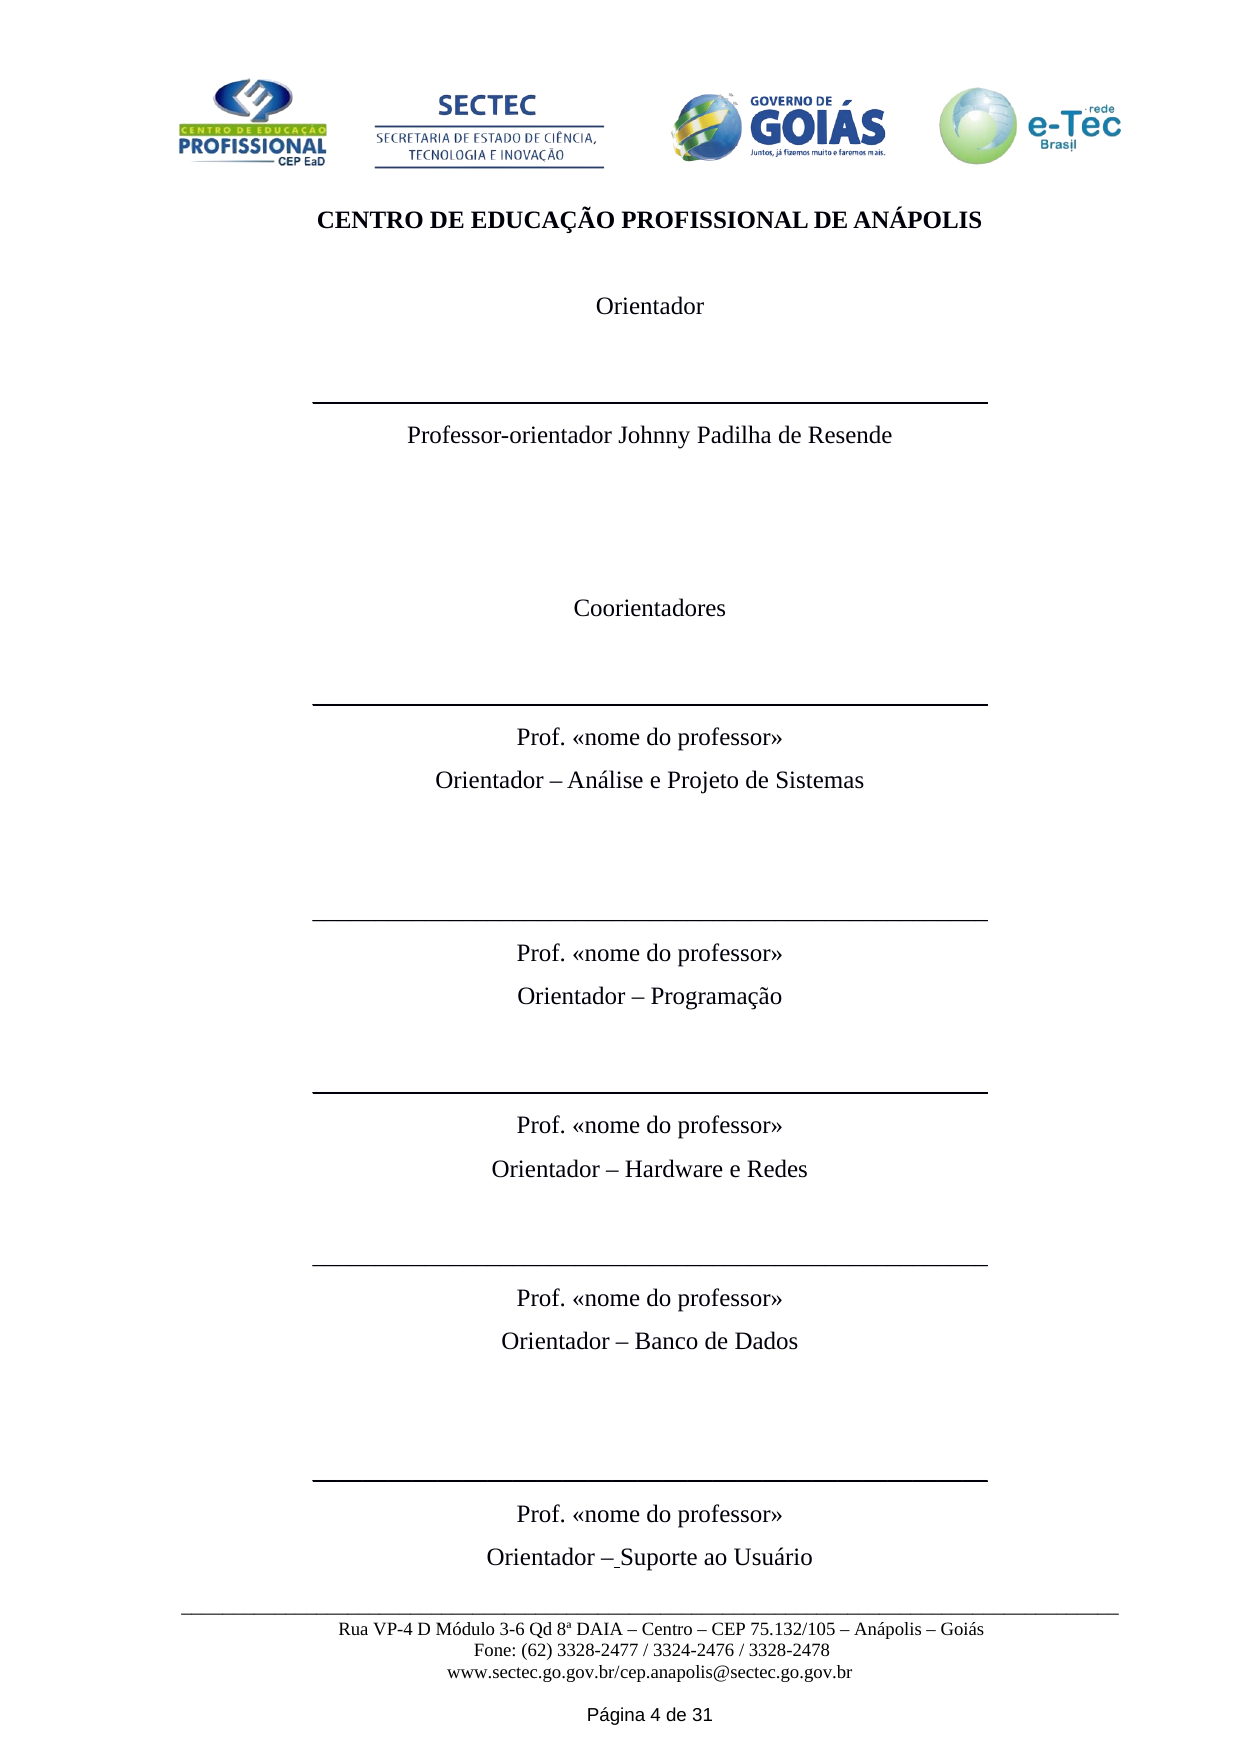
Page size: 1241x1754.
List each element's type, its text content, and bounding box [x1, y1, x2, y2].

text Orientador – Hardware e Redes [177, 1154, 1122, 1182]
text Prof. «nome do professor» [177, 1111, 1122, 1139]
text Orientador – Suporte ao Usuário [177, 1542, 1122, 1571]
text ______________________________________________________ [177, 1240, 1122, 1269]
text Coorientadores [177, 593, 1122, 622]
text CENTRO DE EDUCAÇÃO PROFISSIONAL DE ANÁPOLIS [177, 205, 1122, 234]
text Orientador – Banco de Dados [177, 1326, 1122, 1355]
text Prof. «nome do professor» [177, 938, 1122, 967]
text Orientador – Análise e Projeto de Sistemas [177, 766, 1122, 794]
text ______________________________________________________ [177, 1067, 1122, 1096]
text Professor-orientador Johnny Padilha de Resende [177, 421, 1122, 449]
text ______________________________________________________ [177, 377, 1122, 406]
text Prof. «nome do professor» [177, 722, 1122, 751]
text Orientador – Programação [177, 981, 1122, 1010]
text Prof. «nome do professor» [177, 1499, 1122, 1527]
picture [177, 75, 1123, 176]
text ______________________________________________________ [177, 679, 1122, 708]
text Orientador [177, 291, 1122, 320]
text Prof. «nome do professor» [177, 1283, 1122, 1312]
text ______________________________________________________ [177, 1456, 1122, 1484]
text ______________________________________________________ [177, 895, 1122, 924]
